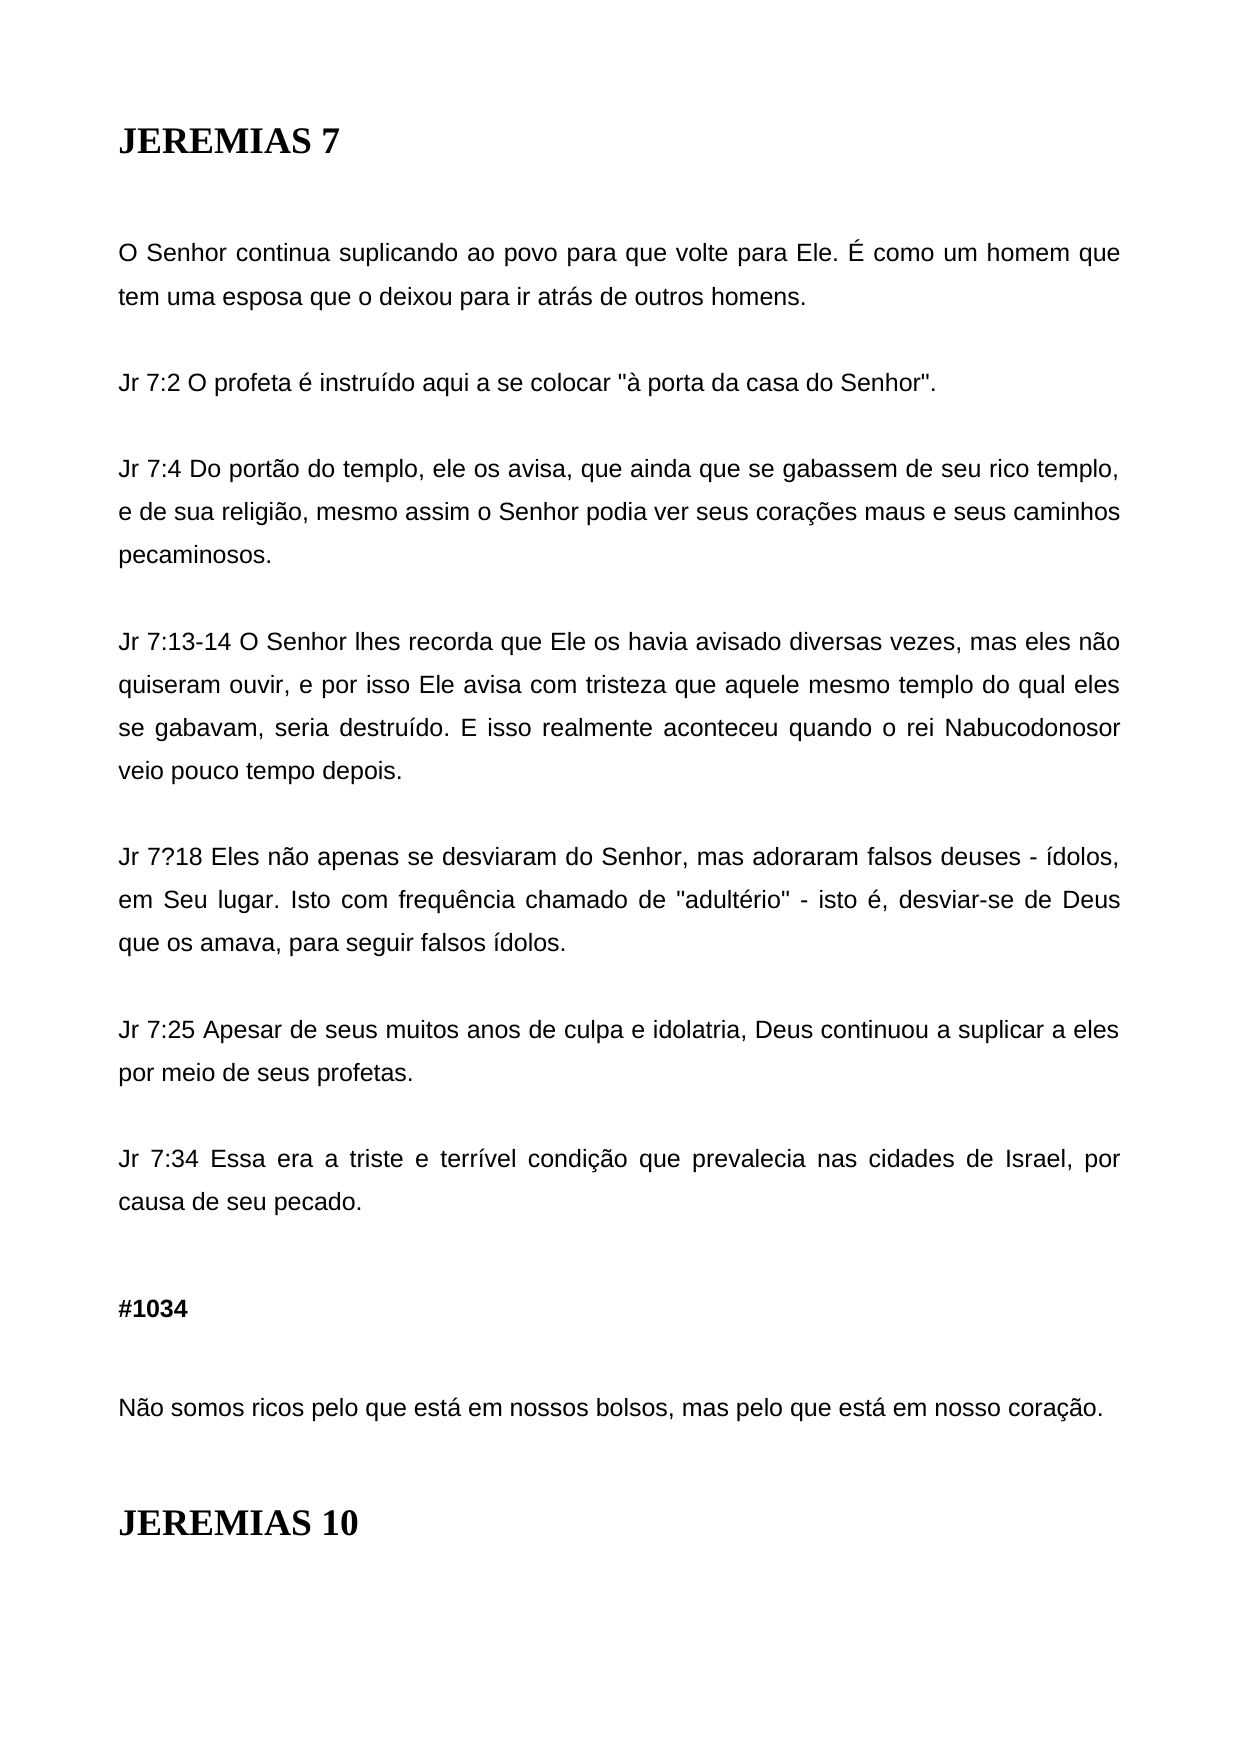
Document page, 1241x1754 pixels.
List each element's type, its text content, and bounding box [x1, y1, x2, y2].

text Jr 7:13-14 O Senhor lhes recorda que Ele os havia avisado diversas vezes, mas eles não quiseram ouvir, e por isso Ele avisa com tristeza que aquele mesmo templo do qual eles se gabavam, seria destruído. E isso realmente aconteceu quando o rei Nabucodonosor veio pouco tempo depois. [118, 627, 1122, 785]
text Não somos ricos pelo que está em nossos bolsos, mas pelo que está em nosso coração. [118, 1393, 1122, 1422]
text Jr 7:34 Essa era a triste e terrível condição que prevalecia nas cidades de Israel, por causa de seu pecado. [118, 1144, 1122, 1216]
subtitle JEREMIAS 10 [118, 1500, 1122, 1543]
text Jr 7:4 Do portão do templo, ele os avisa, que ainda que se gabassem de seu rico templo, e de sua religião, mesmo assim o Senhor podia ver seus corações maus e seus caminhos pecaminosos. [118, 454, 1122, 569]
subtitle JEREMIAS 7 [118, 118, 1122, 161]
text Jr 7:2 O profeta é instruído aqui a se colocar "à porta da casa do Senhor". [118, 368, 1122, 397]
subtitle #1034 [118, 1294, 1122, 1323]
text Jr 7:25 Apesar de seus muitos anos de culpa e idolatria, Deus continuou a suplicar a eles por meio de seus profetas. [118, 1015, 1122, 1087]
text O Senhor continua suplicando ao povo para que volte para Ele. É como um homem que tem uma esposa que o deixou para ir atrás de outros homens. [118, 238, 1122, 310]
text Jr 7?18 Eles não apenas se desviaram do Senhor, mas adoraram falsos deuses - ídolos, em Seu lugar. Isto com frequência chamado de "adultério" - isto é, desviar-se de Deus que os amava, para seguir falsos ídolos. [118, 842, 1122, 957]
